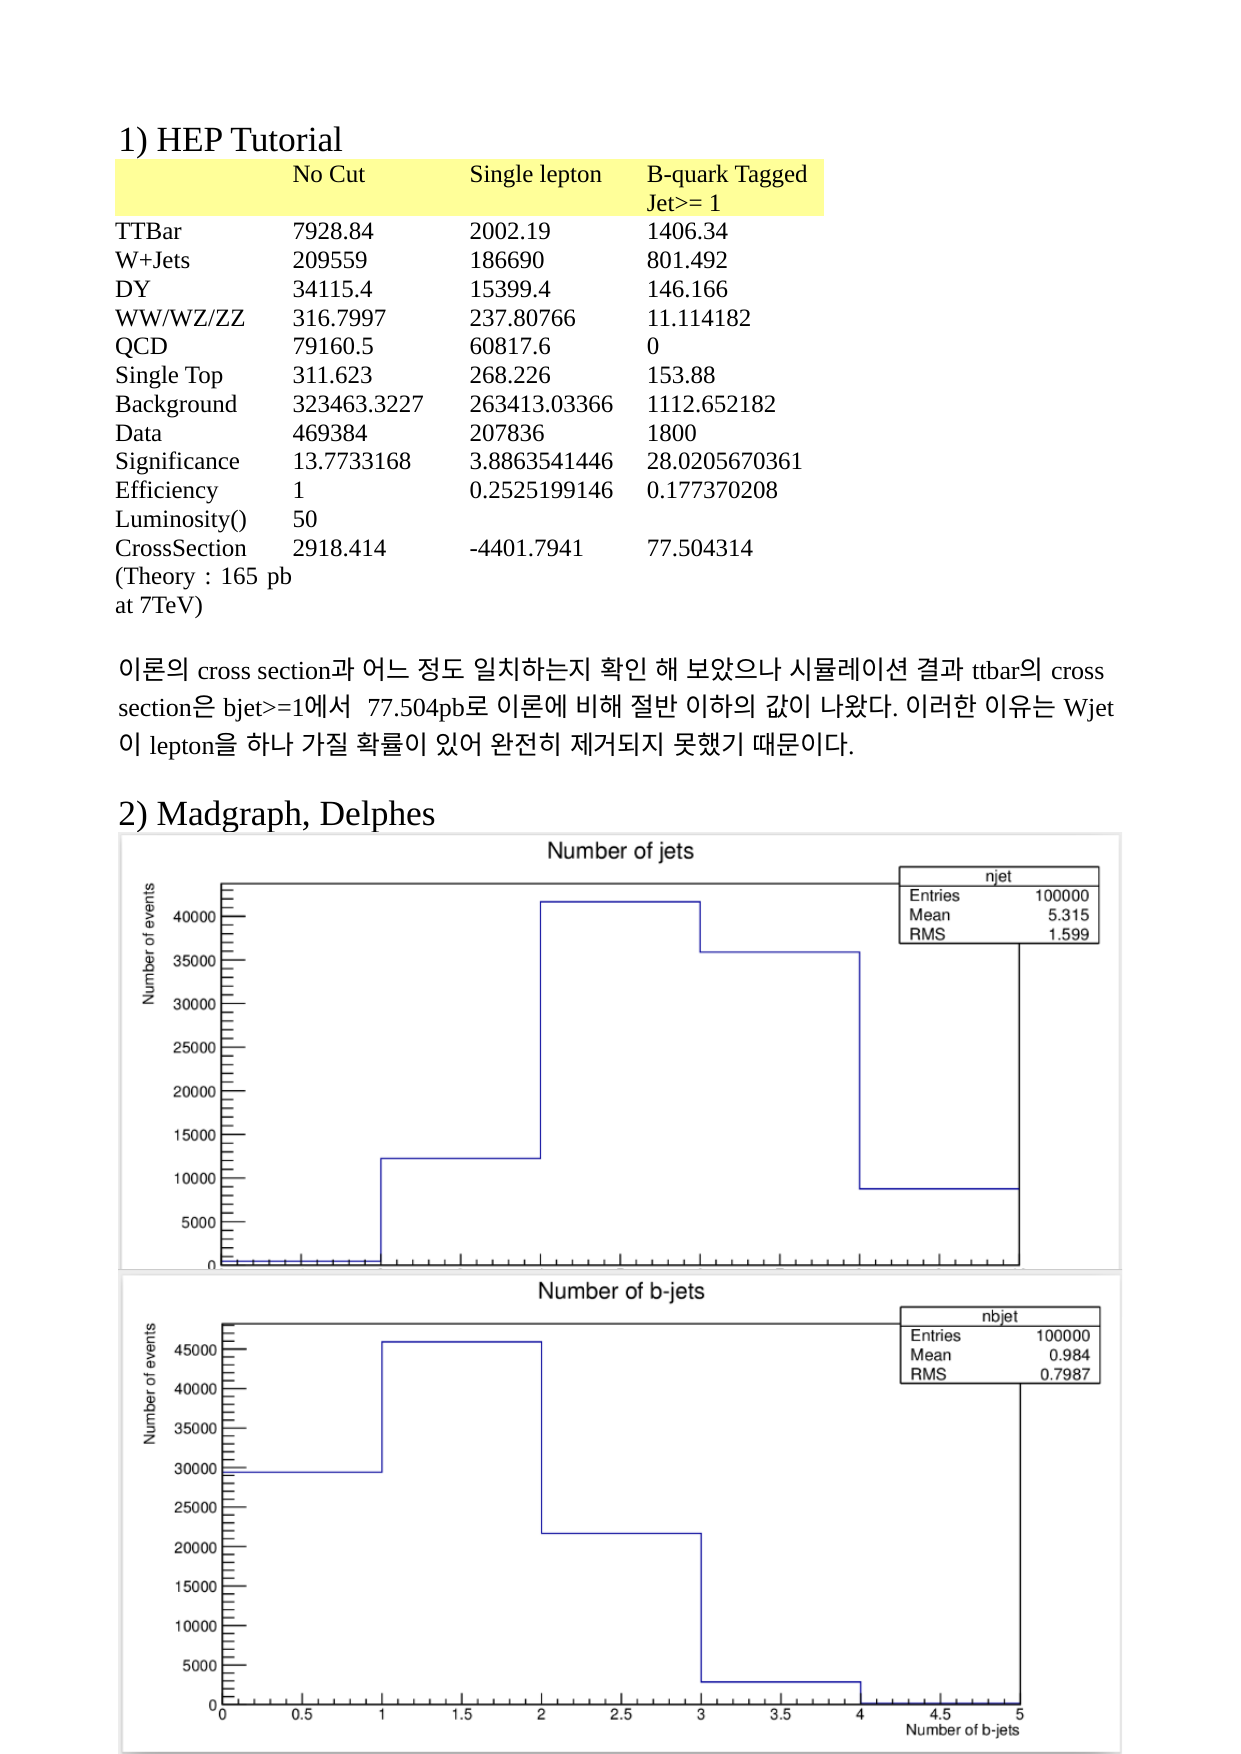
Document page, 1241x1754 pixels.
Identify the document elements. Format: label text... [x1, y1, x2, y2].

table_cell 2918.414 [292, 533, 469, 619]
table_cell 153.88 [647, 360, 824, 389]
table_header Single lepton [469, 159, 647, 216]
table_cell 79160.5 [292, 331, 469, 360]
table_cell 15399.4 [469, 274, 647, 303]
table_cell 237.80766 [469, 303, 647, 331]
table_cell QCD [115, 331, 292, 360]
table_cell 50 [292, 504, 469, 533]
table_cell Single Top [115, 360, 292, 389]
table_cell 1800 [647, 418, 824, 446]
table_cell 1406.34 [647, 216, 824, 245]
table_cell 0.2525199146 [469, 475, 647, 504]
table_cell DY [115, 274, 292, 303]
table_cell 60817.6 [469, 331, 647, 360]
table_cell TTBar [115, 216, 292, 245]
table_cell Significance [115, 446, 292, 475]
table_cell Data [115, 418, 292, 446]
table_header [115, 159, 292, 216]
table_cell 34115.4 [292, 274, 469, 303]
table_cell CrossSection (Theory : 165 pb at 7TeV) [115, 533, 292, 619]
text 이론의 cross section과 어느 정도 일치하는지 확인 해 보았으나 시뮬레이션 결과 ttbar의 cross section은 bjet>=1에서 77.504pb로 이론에 비해 절반 이하의 값이 나왔다. 이러한 이유는 Wjet이 lepton을 하나 가질 확률이 있어 완전히 제거되지 못했기 때문이다. [118, 649, 1122, 762]
table_cell 469384 [292, 418, 469, 446]
table_cell 7928.84 [292, 216, 469, 245]
table_cell 323463.3227 [292, 389, 469, 418]
table_cell 316.7997 [292, 303, 469, 331]
table_cell 13.7733168 [292, 446, 469, 475]
table_cell W+Jets [115, 245, 292, 274]
table_cell 1112.652182 [647, 389, 824, 418]
table_cell 28.0205670361 [647, 446, 824, 475]
table_cell 2002.19 [469, 216, 647, 245]
table_cell [647, 504, 824, 533]
table_cell Efficiency [115, 475, 292, 504]
table_cell [469, 504, 647, 533]
text 1) HEP Tutorial [118, 118, 1122, 159]
table_cell Background [115, 389, 292, 418]
table_cell 311.623 [292, 360, 469, 389]
table_header No Cut [292, 159, 469, 216]
table_cell 11.114182 [647, 303, 824, 331]
table_cell 146.166 [647, 274, 824, 303]
table_cell 1 [292, 475, 469, 504]
table_header B-quark Tagged Jet>= 1 [647, 159, 824, 216]
table_cell 268.226 [469, 360, 647, 389]
table_cell 263413.03366 [469, 389, 647, 418]
text 2) Madgraph, Delphes [118, 792, 1122, 832]
table_cell 207836 [469, 418, 647, 446]
table_cell 77.504314 [647, 533, 824, 619]
table_cell 0.177370208 [647, 475, 824, 504]
table_cell 0 [647, 331, 824, 360]
table_cell -4401.7941 [469, 533, 647, 619]
table_cell Luminosity() [115, 504, 292, 533]
table_cell 209559 [292, 245, 469, 274]
table_cell 186690 [469, 245, 647, 274]
table_cell 3.8863541446 [469, 446, 647, 475]
table_cell WW/WZ/ZZ [115, 303, 292, 331]
table_cell 801.492 [647, 245, 824, 274]
